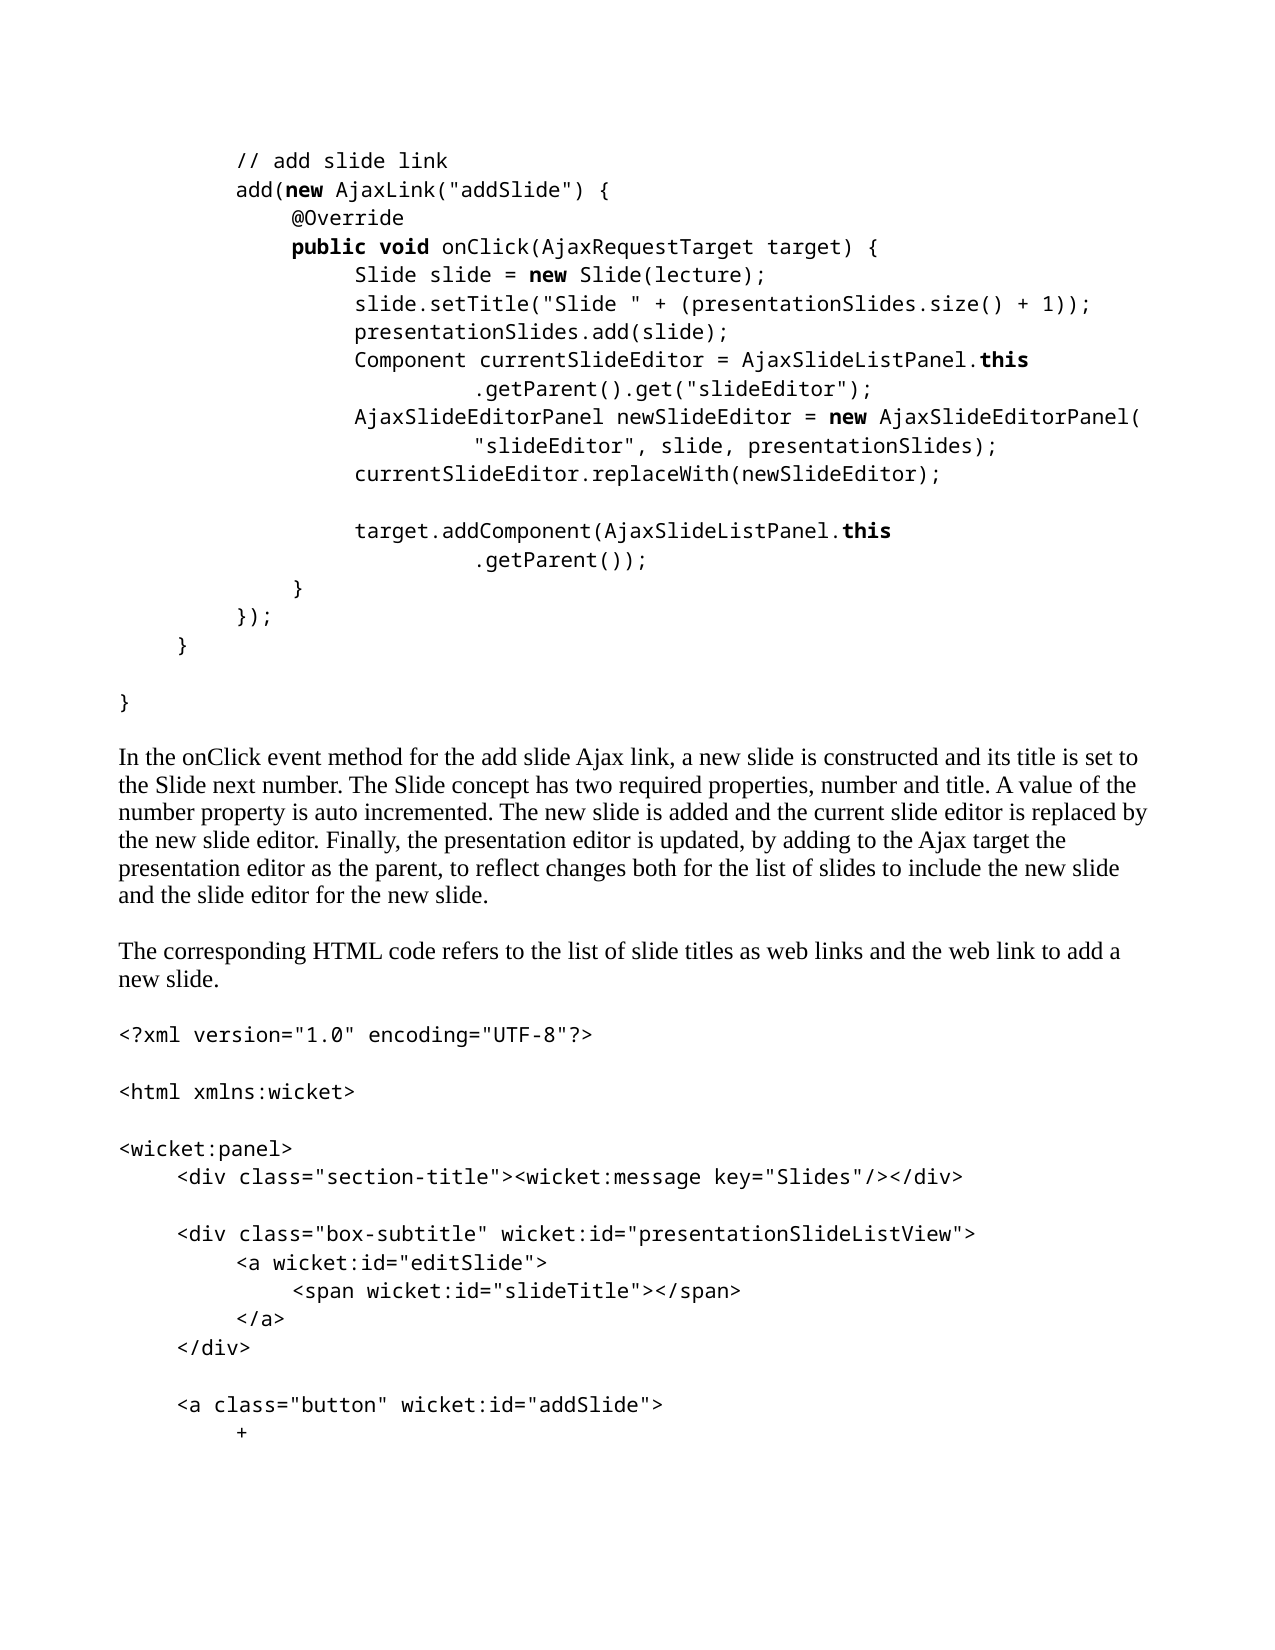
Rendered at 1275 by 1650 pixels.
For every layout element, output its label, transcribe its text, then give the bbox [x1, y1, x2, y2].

text In the onClick event method for the add slide Ajax link, a new slide is constructed and its title is set to the Slide next number. The Slide concept has two required properties, number and title. A value of the number property is auto incremented. The new slide is added and the current slide editor is replaced by the new slide editor. Finally, the presentation editor is updated, by adding to the Ajax target the presentation editor as the parent, to reflect changes both for the list of slides to include the new slide and the slide editor for the new slide. [118, 743, 1157, 909]
text "slideEditor", slide, presentationSlides); [118, 431, 1157, 459]
text } [118, 573, 1157, 602]
text @Override [118, 203, 1157, 232]
text <a class="button" wicket:id="addSlide"> [118, 1390, 1157, 1418]
text Component currentSlideEditor = AjaxSlideListPanel.this [118, 346, 1157, 374]
text <wicket:panel> [118, 1134, 1157, 1162]
text Slide slide = new Slide(lecture); [118, 260, 1157, 289]
text <div class="section-title"><wicket:message key="Slides"/></div> [118, 1162, 1157, 1191]
text <html xmlns:wicket> [118, 1077, 1157, 1105]
text The corresponding HTML code refers to the list of slide titles as web links and the web link to add a new slide. [118, 937, 1157, 992]
text <div class="box-subtitle" wicket:id="presentationSlideListView"> [118, 1219, 1157, 1248]
text add(new AjaxLink("addSlide") { [118, 175, 1157, 203]
text slide.setTitle("Slide " + (presentationSlides.size() + 1)); [118, 289, 1157, 317]
text <?xml version="1.0" encoding="UTF-8"?> [118, 1020, 1157, 1048]
text } [118, 630, 1157, 658]
text <a wicket:id="editSlide"> [118, 1248, 1157, 1276]
text target.addComponent(AjaxSlideListPanel.this [118, 516, 1157, 545]
text <span wicket:id="slideTitle"></span> [118, 1276, 1157, 1304]
text .getParent()); [118, 545, 1157, 573]
text presentationSlides.add(slide); [118, 317, 1157, 346]
text .getParent().get("slideEditor"); [118, 374, 1157, 402]
text currentSlideEditor.replaceWith(newSlideEditor); [118, 459, 1157, 488]
text AjaxSlideEditorPanel newSlideEditor = new AjaxSlideEditorPanel( [118, 402, 1157, 431]
text </div> [118, 1333, 1157, 1361]
text // add slide link [118, 147, 1157, 175]
text public void onClick(AjaxRequestTarget target) { [118, 232, 1157, 260]
text } [118, 687, 1157, 715]
text }); [118, 602, 1157, 630]
text + [118, 1418, 1157, 1447]
text </a> [118, 1304, 1157, 1333]
